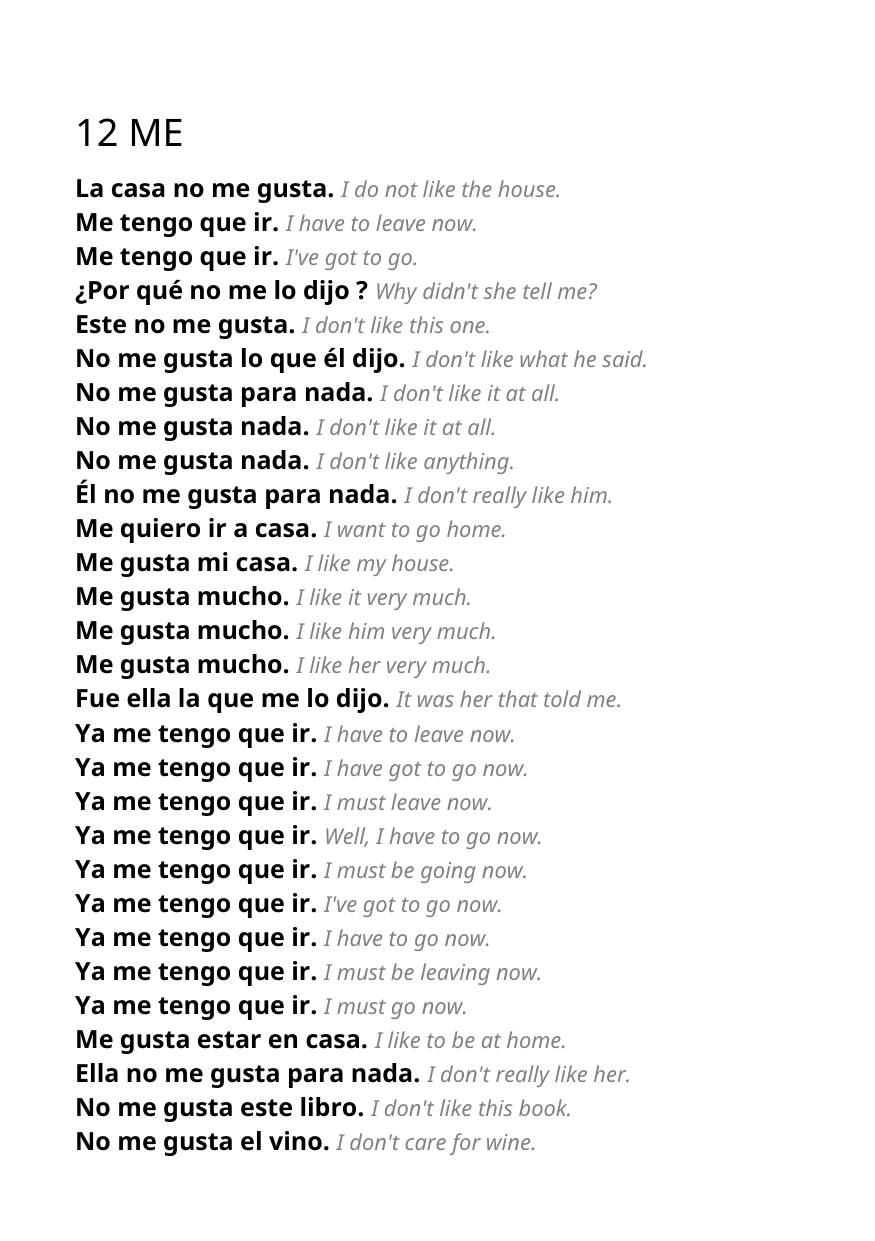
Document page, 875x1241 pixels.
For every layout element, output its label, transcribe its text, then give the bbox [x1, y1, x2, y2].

text Me tengo que ir. I have to leave now. [75, 204, 799, 238]
text Este no me gusta. I don't like this one. [75, 306, 799, 341]
text Ya me tengo que ir. I must go now. [75, 988, 799, 1022]
text La casa no me gusta. I do not like the house. [75, 170, 799, 204]
text No me gusta este libro. I don't like this book. [75, 1090, 799, 1124]
text No me gusta el vino. I don't care for wine. [75, 1124, 799, 1158]
text Me gusta mucho. I like it very much. [75, 579, 799, 613]
text Me gusta estar en casa. I like to be at home. [75, 1022, 799, 1056]
text Ya me tengo que ir. Well, I have to go now. [75, 817, 799, 851]
text Ya me tengo que ir. I must be leaving now. [75, 954, 799, 988]
text Me gusta mucho. I like her very much. [75, 647, 799, 681]
text Ya me tengo que ir. I must be going now. [75, 851, 799, 886]
text Ya me tengo que ir. I have to go now. [75, 919, 799, 954]
text Ya me tengo que ir. I have got to go now. [75, 749, 799, 783]
text Me gusta mi casa. I like my house. [75, 545, 799, 579]
text Me tengo que ir. I've got to go. [75, 238, 799, 272]
text Ya me tengo que ir. I've got to go now. [75, 886, 799, 919]
text No me gusta para nada. I don't like it at all. [75, 374, 799, 409]
text Ya me tengo que ir. I have to leave now. [75, 715, 799, 749]
text Ya me tengo que ir. I must leave now. [75, 783, 799, 817]
text Él no me gusta para nada. I don't really like him. [75, 477, 799, 511]
text No me gusta nada. I don't like it at all. [75, 409, 799, 443]
subtitle 12 ME [75, 106, 799, 158]
text No me gusta lo que él dijo. I don't like what he said. [75, 341, 799, 374]
text No me gusta nada. I don't like anything. [75, 443, 799, 477]
text Me quiero ir a casa. I want to go home. [75, 511, 799, 545]
text Me gusta mucho. I like him very much. [75, 613, 799, 647]
text Ella no me gusta para nada. I don't really like her. [75, 1056, 799, 1090]
text Fue ella la que me lo dijo. It was her that told me. [75, 681, 799, 715]
text ¿Por qué no me lo dijo ? Why didn't she tell me? [75, 272, 799, 306]
